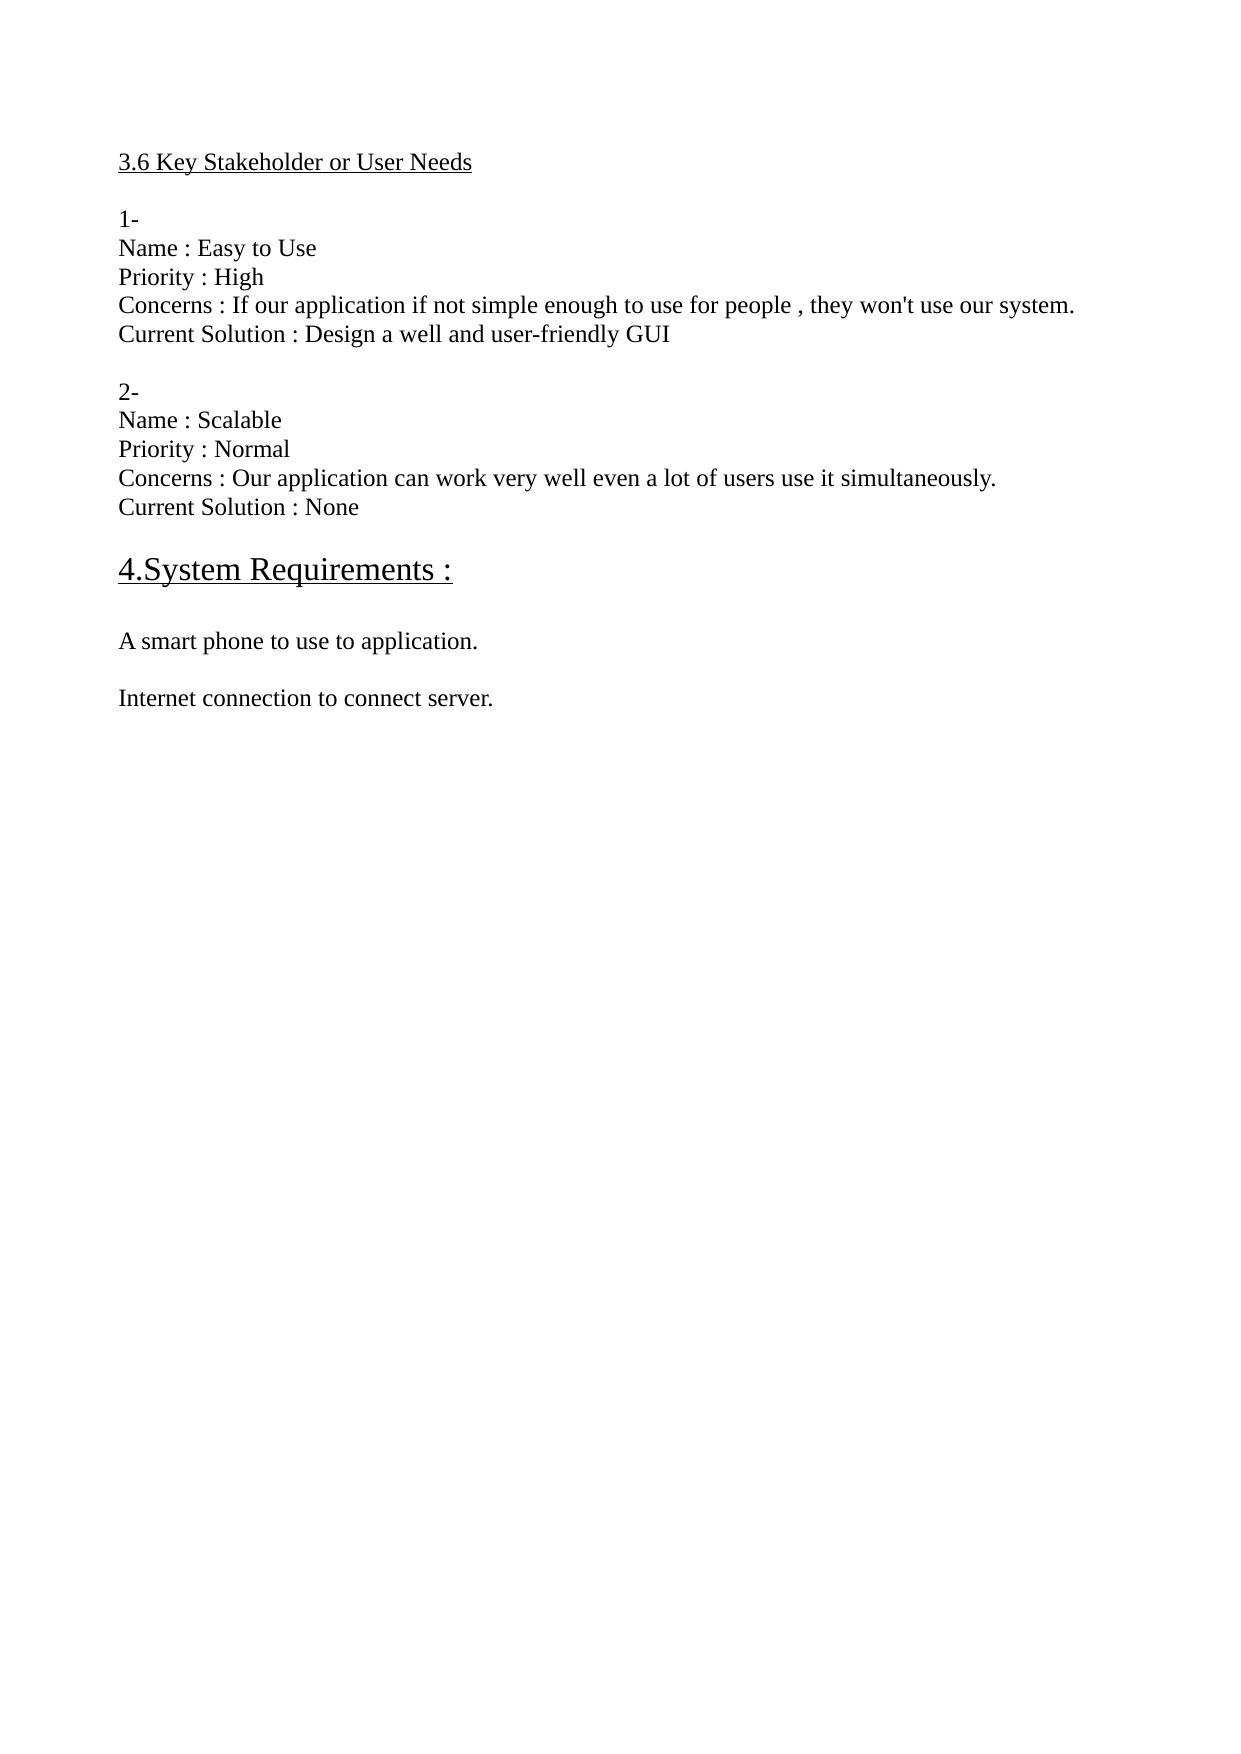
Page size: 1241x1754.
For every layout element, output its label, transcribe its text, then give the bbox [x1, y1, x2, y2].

text Priority : Normal [118, 434, 1122, 463]
text Name : Easy to Use [118, 233, 1122, 262]
text Priority : High [118, 262, 1122, 291]
text Concerns : Our application can work very well even a lot of users use it simultaneously. [118, 463, 1122, 492]
text 3.6 Key Stakeholder or User Needs [118, 147, 1122, 176]
text Internet connection to connect server. [118, 683, 1122, 712]
text Current Solution : None [118, 492, 1122, 521]
text 4.System Requirements : [118, 549, 1122, 588]
text A smart phone to use to application. [118, 626, 1122, 655]
text 2- [118, 377, 1122, 406]
text Current Solution : Design a well and user-friendly GUI [118, 319, 1122, 348]
text 1- [118, 204, 1122, 233]
text Name : Scalable [118, 406, 1122, 434]
text Concerns : If our application if not simple enough to use for people , they won't use our system. [118, 291, 1122, 319]
